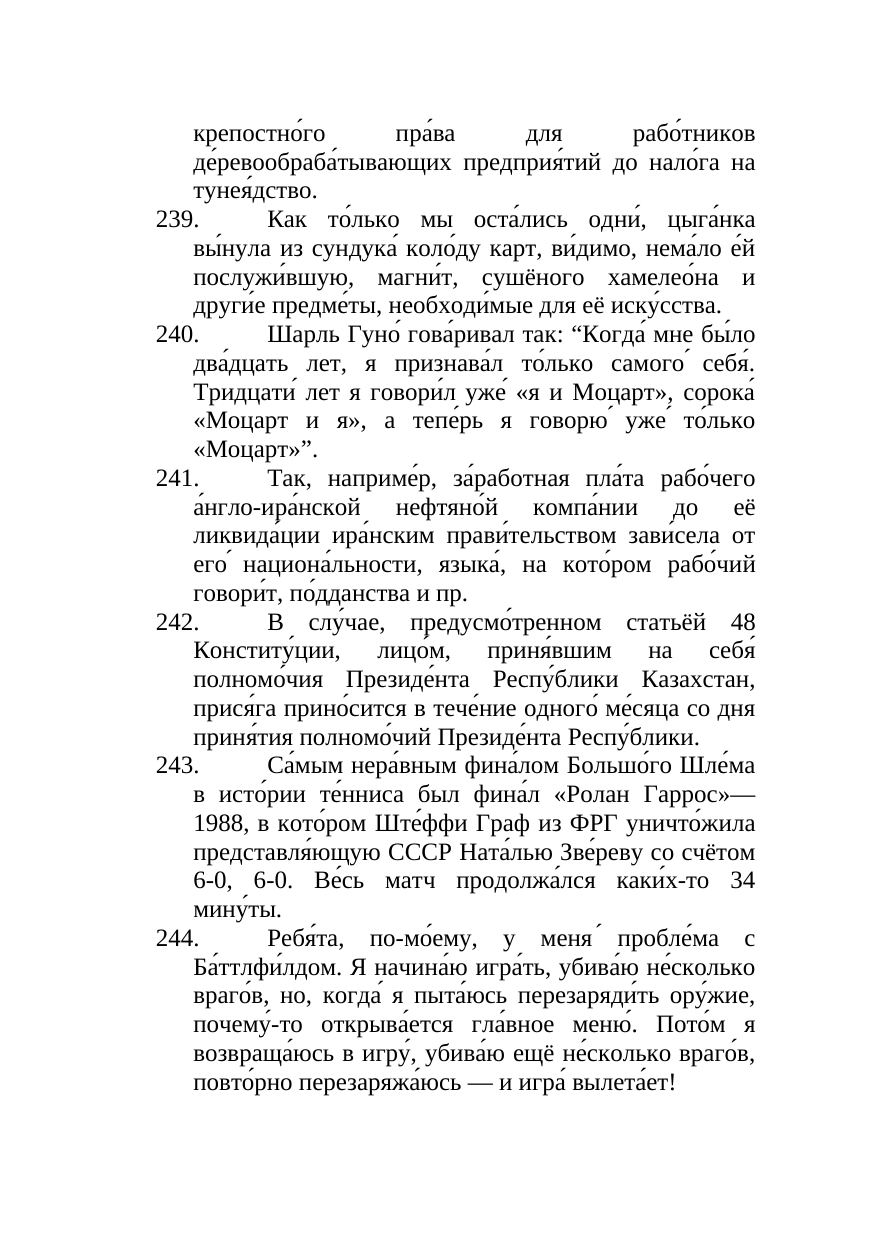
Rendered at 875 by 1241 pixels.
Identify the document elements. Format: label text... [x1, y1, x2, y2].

list Так, наприме́р, за́работная пла́та рабо́чего а́нгло-ира́нской нефтяно́й компа́нии до её ликвида́ции ира́нским прави́тельством зави́села от его́ национа́льности, языка́, на кото́ром рабо́чий говори́т, по́дданства и пр. [156, 463, 756, 607]
list В слу́чае, предусмо́тренном статьёй 48 Конститу́ции, лицо́м, приня́вшим на себя́ полномо́чия Президе́нта Респу́блики Казахстан, прися́га прино́сится в тече́ние одного́ ме́сяца со дня приня́тия полномо́чий Президе́нта Респу́блики. [156, 607, 756, 751]
list Шарль Гуно́ гова́ривал так: “Когда́ мне бы́ло два́дцать лет, я признава́л то́лько самого́ себя́. Тридцати́ лет я говори́л уже́ «я и Моцарт», сорока́ «Моцарт и я», а тепе́рь я говорю́ уже́ то́лько «Моцарт»”. [156, 319, 756, 463]
list Ребя́та, по-мо́ему, у меня́ пробле́ма с Ба́ттлфи́лдом. Я начина́ю игра́ть, убива́ю не́сколько враго́в, но, когда́ я пыта́юсь перезаряди́ть ору́жие, почему́-то открыва́ется гла́вное меню́. Пото́м я возвраща́юсь в игру́, убива́ю ещё не́сколько враго́в, повто́рно перезаряжа́юсь — и игра́ вылета́ет! [156, 923, 756, 1096]
list Са́мым нера́вным фина́лом Большо́го Шле́ма в исто́рии те́нниса был фина́л «Ролан Гаррос»—1988, в кото́ром Ште́ффи Граф из ФРГ уничто́жила представля́ющую СССР Ната́лью Зве́реву со счётом 6‑0, 6‑0. Ве́сь матч продолжа́лся каки́х-то 34 мину́ты. [156, 751, 756, 923]
list Как то́лько мы оста́лись одни́, цыга́нка вы́нула из сундука́ коло́ду карт, ви́димо, нема́ло е́й послужи́вшую, магни́т, сушёного хамелео́на и други́е предме́ты, необходи́мые для её иску́сства. [156, 204, 756, 319]
list крепостно́го пра́ва для рабо́тников де́ревообраба́тывающих предприя́тий до нало́га на тунея́дство. [156, 118, 756, 204]
